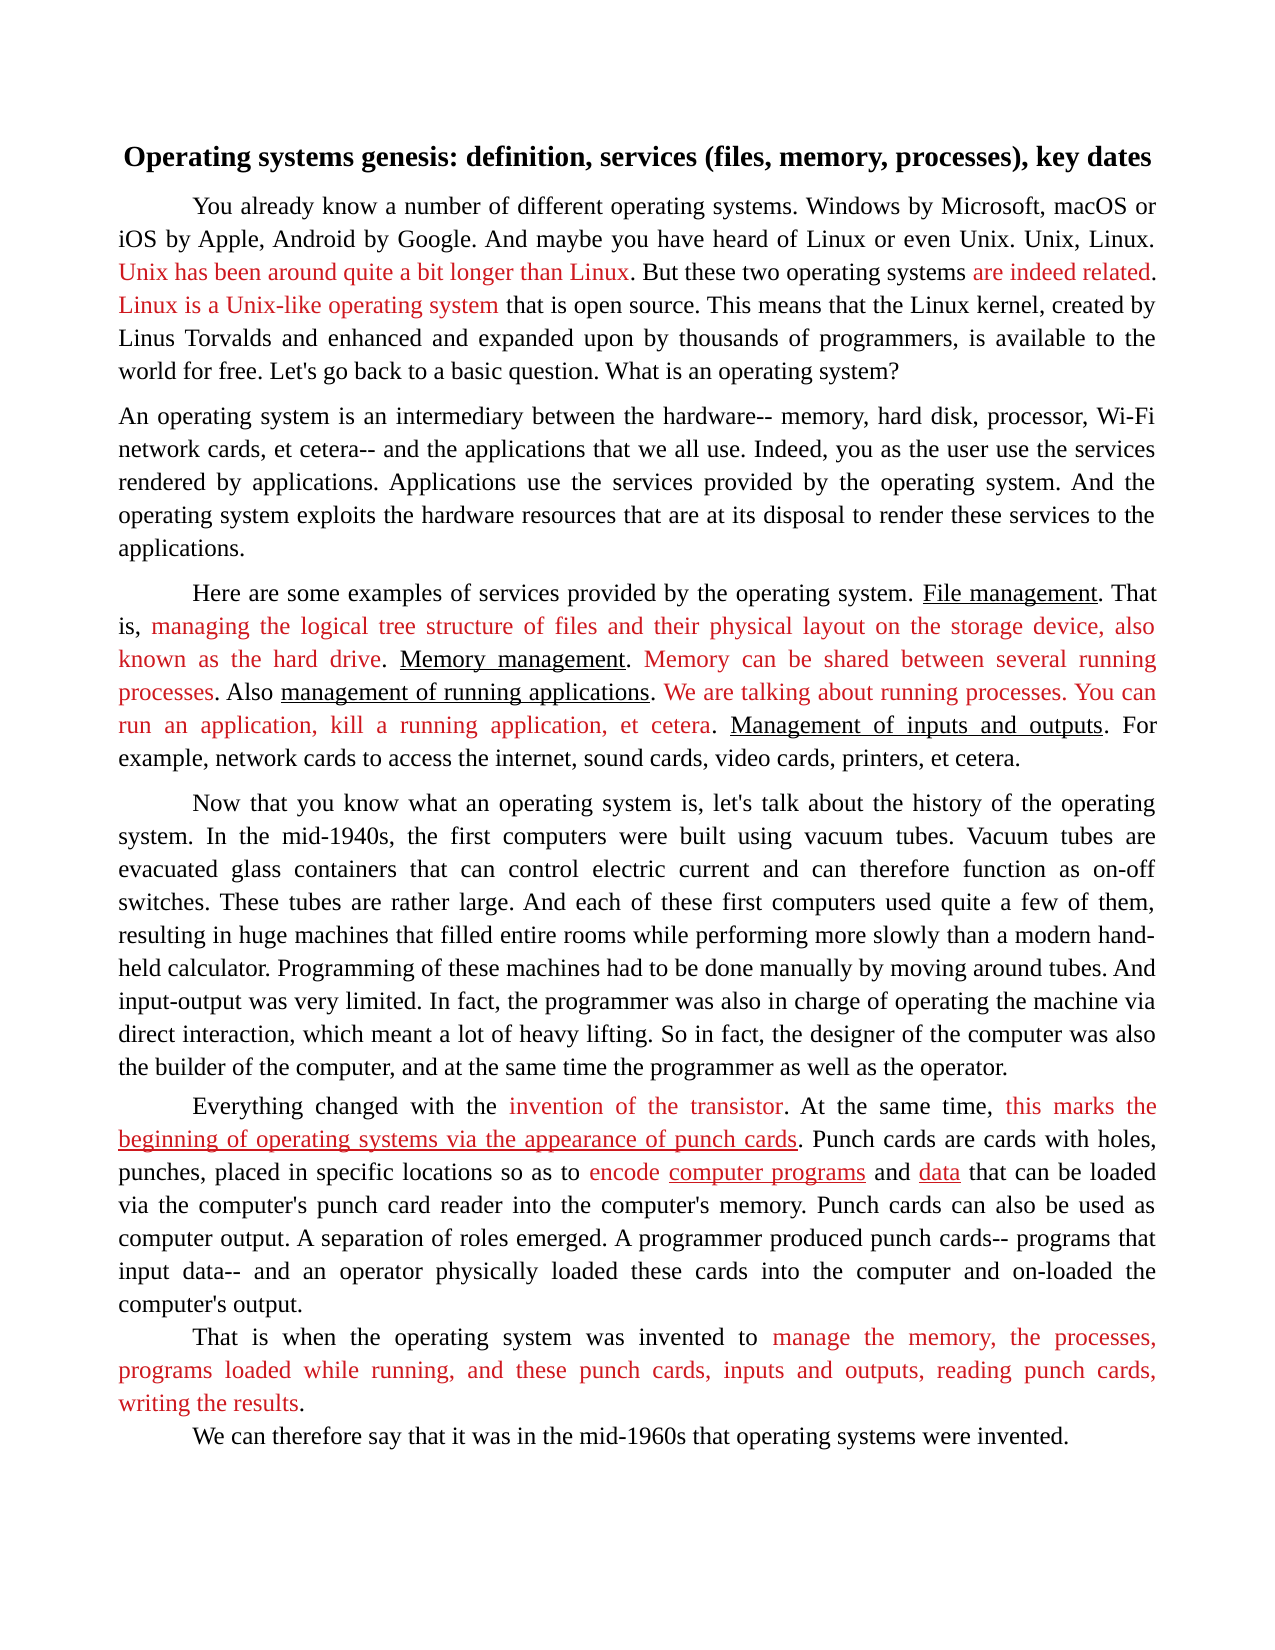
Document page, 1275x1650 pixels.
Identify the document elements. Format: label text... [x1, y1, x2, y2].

text An operating system is an intermediary between the hardware-- memory, hard disk, processor, Wi-Fi network cards, et cetera-- and the applications that we all use. Indeed, you as the user use the services rendered by applications. Applications use the services provided by the operating system. And the operating system exploits the hardware resources that are at its disposal to render these services to the applications. [118, 401, 1157, 562]
text Here are some examples of services provided by the operating system. File management. That is, managing the logical tree structure of files and their physical layout on the storage device, also known as the hard drive. Memory management. Memory can be shared between several running processes. Also management of running applications. We are talking about running processes. You can run an application, kill a running application, et cetera. Management of inputs and outputs. For example, network cards to access the internet, sound cards, video cards, printers, et cetera. [118, 578, 1157, 772]
text Everything changed with the invention of the transistor. At the same time, this marks the beginning of operating systems via the appearance of punch cards. Punch cards are cards with holes, punches, placed in specific locations so as to encode computer programs and data that can be loaded via the computer's punch card reader into the computer's memory. Punch cards can also be used as computer output. A separation of roles emerged. A programmer produced punch cards-- programs that input data-- and an operator physically loaded these cards into the computer and on-loaded the computer's output. [118, 1091, 1157, 1318]
text We can therefore say that it was in the mid-1960s that operating systems were invented. [118, 1421, 1157, 1450]
subtitle Operating systems genesis: definition, services (files, memory, processes), key dates [118, 139, 1157, 172]
text That is when the operating system was invented to manage the memory, the processes, programs loaded while running, and these punch cards, inputs and outputs, reading punch cards, writing the results. [118, 1322, 1157, 1417]
text You already know a number of different operating systems. Windows by Microsoft, macOS or iOS by Apple, Android by Google. And maybe you have heard of Linux or even Unix. Unix, Linux. Unix has been around quite a bit longer than Linux. But these two operating systems are indeed related. Linux is a Unix-like operating system that is open source. This means that the Linux kernel, created by Linus Torvalds and enhanced and expanded upon by thousands of programmers, is available to the world for free. Let's go back to a basic question. What is an operating system? [118, 191, 1157, 385]
text Now that you know what an operating system is, let's talk about the history of the operating system. In the mid-1940s, the first computers were built using vacuum tubes. Vacuum tubes are evacuated glass containers that can control electric current and can therefore function as on-off switches. These tubes are rather large. And each of these first computers used quite a few of them, resulting in huge machines that filled entire rooms while performing more slowly than a modern hand-held calculator. Programming of these machines had to be done manually by moving around tubes. And input-output was very limited. In fact, the programmer was also in charge of operating the machine via direct interaction, which meant a lot of heavy lifting. So in fact, the designer of the computer was also the builder of the computer, and at the same time the programmer as well as the operator. [118, 788, 1157, 1081]
